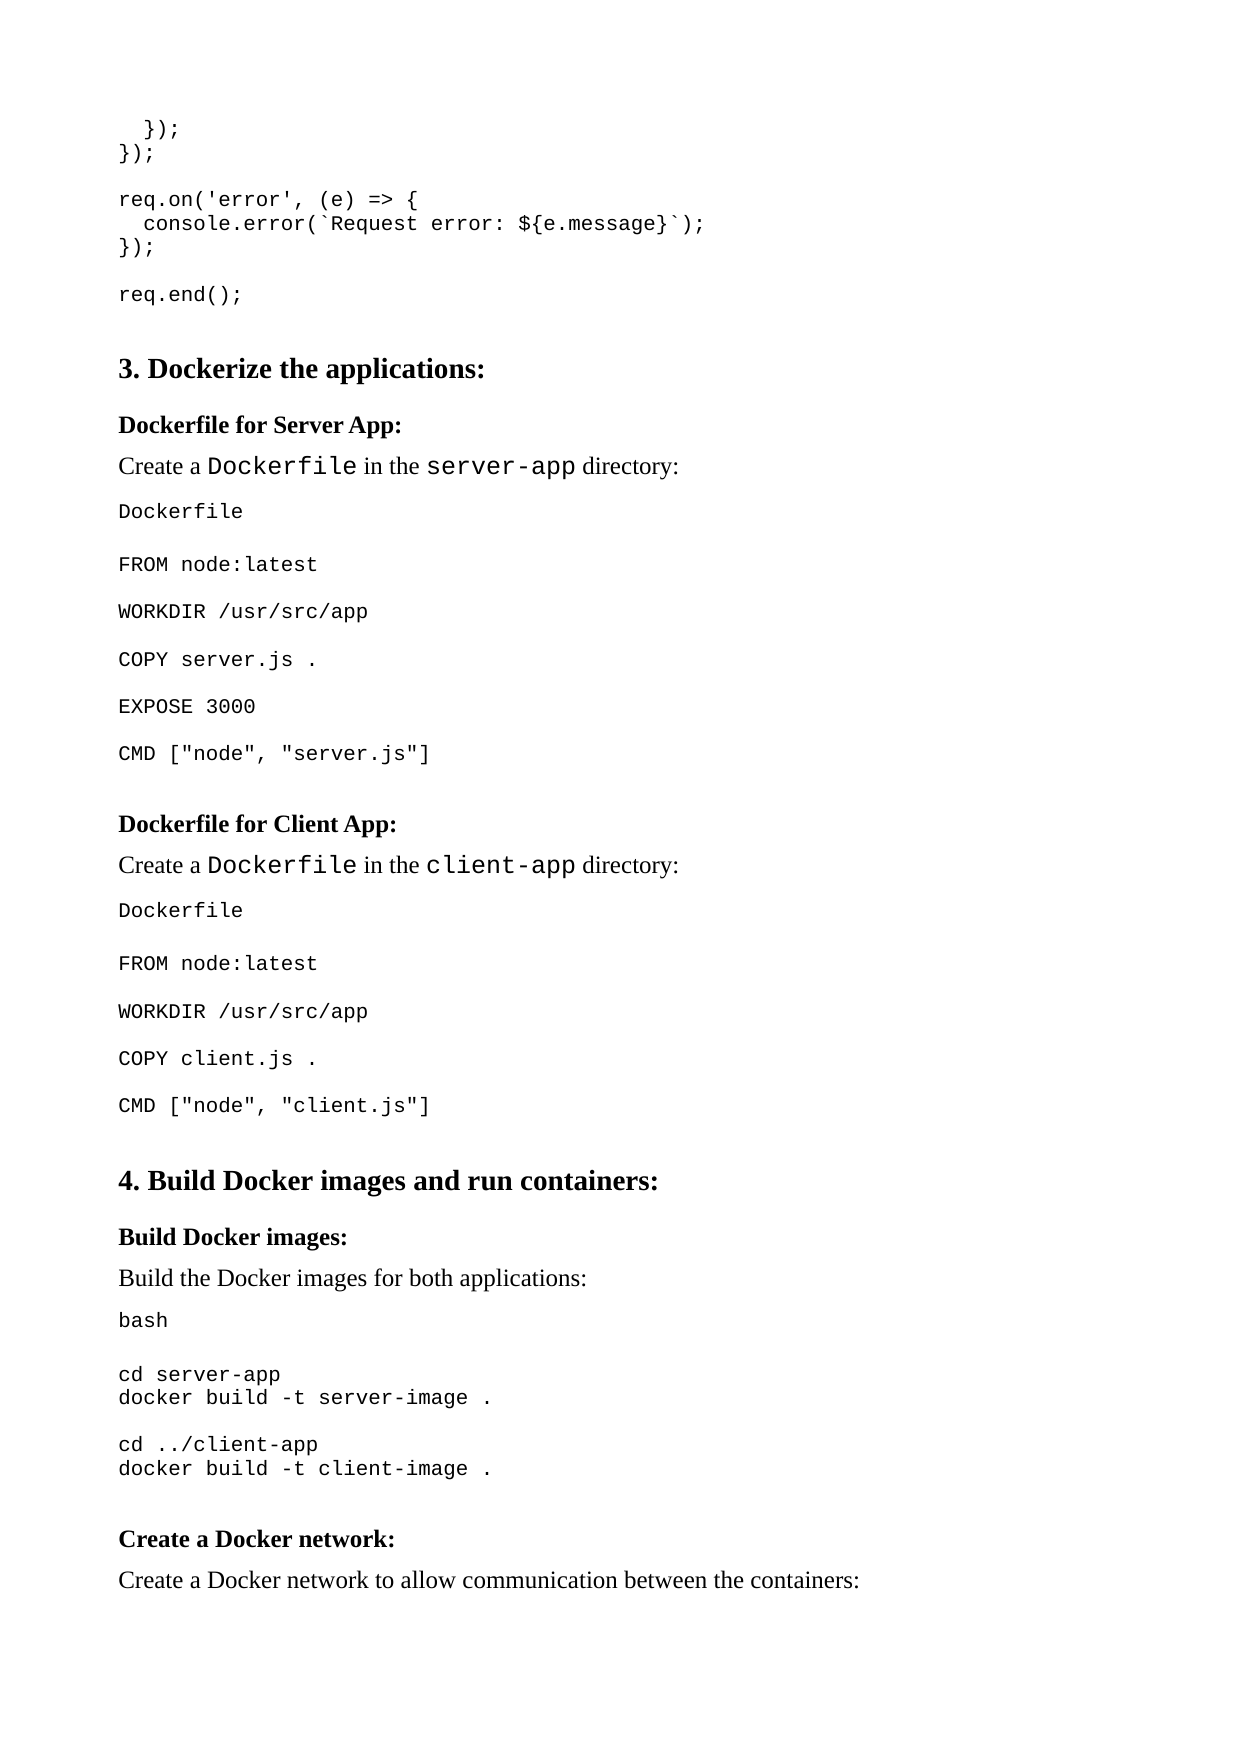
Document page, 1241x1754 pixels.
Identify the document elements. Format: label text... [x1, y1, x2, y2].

text }); [118, 142, 1122, 165]
text Create a Docker network to allow communication between the containers: [118, 1565, 1122, 1594]
text CMD ["node", "client.js"] [118, 1095, 1122, 1119]
text }); [118, 236, 1122, 260]
subtitle 3. Dockerize the applications: [118, 351, 1122, 385]
text Dockerfile [118, 501, 1122, 525]
text WORKDIR /usr/src/app [118, 602, 1122, 625]
subtitle Build Docker images: [118, 1222, 1122, 1250]
text Create a Dockerfile in the client-app directory: [118, 850, 1122, 881]
text cd server-app [118, 1363, 1122, 1387]
text FROM node:latest [118, 953, 1122, 977]
text Create a Dockerfile in the server-app directory: [118, 451, 1122, 482]
subtitle Dockerfile for Client App: [118, 809, 1122, 838]
text Dockerfile [118, 900, 1122, 924]
text bash [118, 1310, 1122, 1334]
text req.end(); [118, 284, 1122, 307]
text EXPOSE 3000 [118, 696, 1122, 720]
text Build the Docker images for both applications: [118, 1263, 1122, 1292]
text WORKDIR /usr/src/app [118, 1001, 1122, 1024]
text FROM node:latest [118, 554, 1122, 578]
subtitle 4. Build Docker images and run containers: [118, 1163, 1122, 1197]
text COPY server.js . [118, 649, 1122, 672]
text console.error(`Request error: ${e.message}`); [118, 213, 1122, 236]
text CMD ["node", "server.js"] [118, 743, 1122, 767]
subtitle Create a Docker network: [118, 1524, 1122, 1552]
text COPY client.js . [118, 1048, 1122, 1072]
text cd ../client-app [118, 1434, 1122, 1458]
text docker build -t client-image . [118, 1458, 1122, 1482]
text req.on('error', (e) => { [118, 189, 1122, 213]
text }); [118, 118, 1122, 142]
text docker build -t server-image . [118, 1387, 1122, 1411]
subtitle Dockerfile for Server App: [118, 410, 1122, 439]
